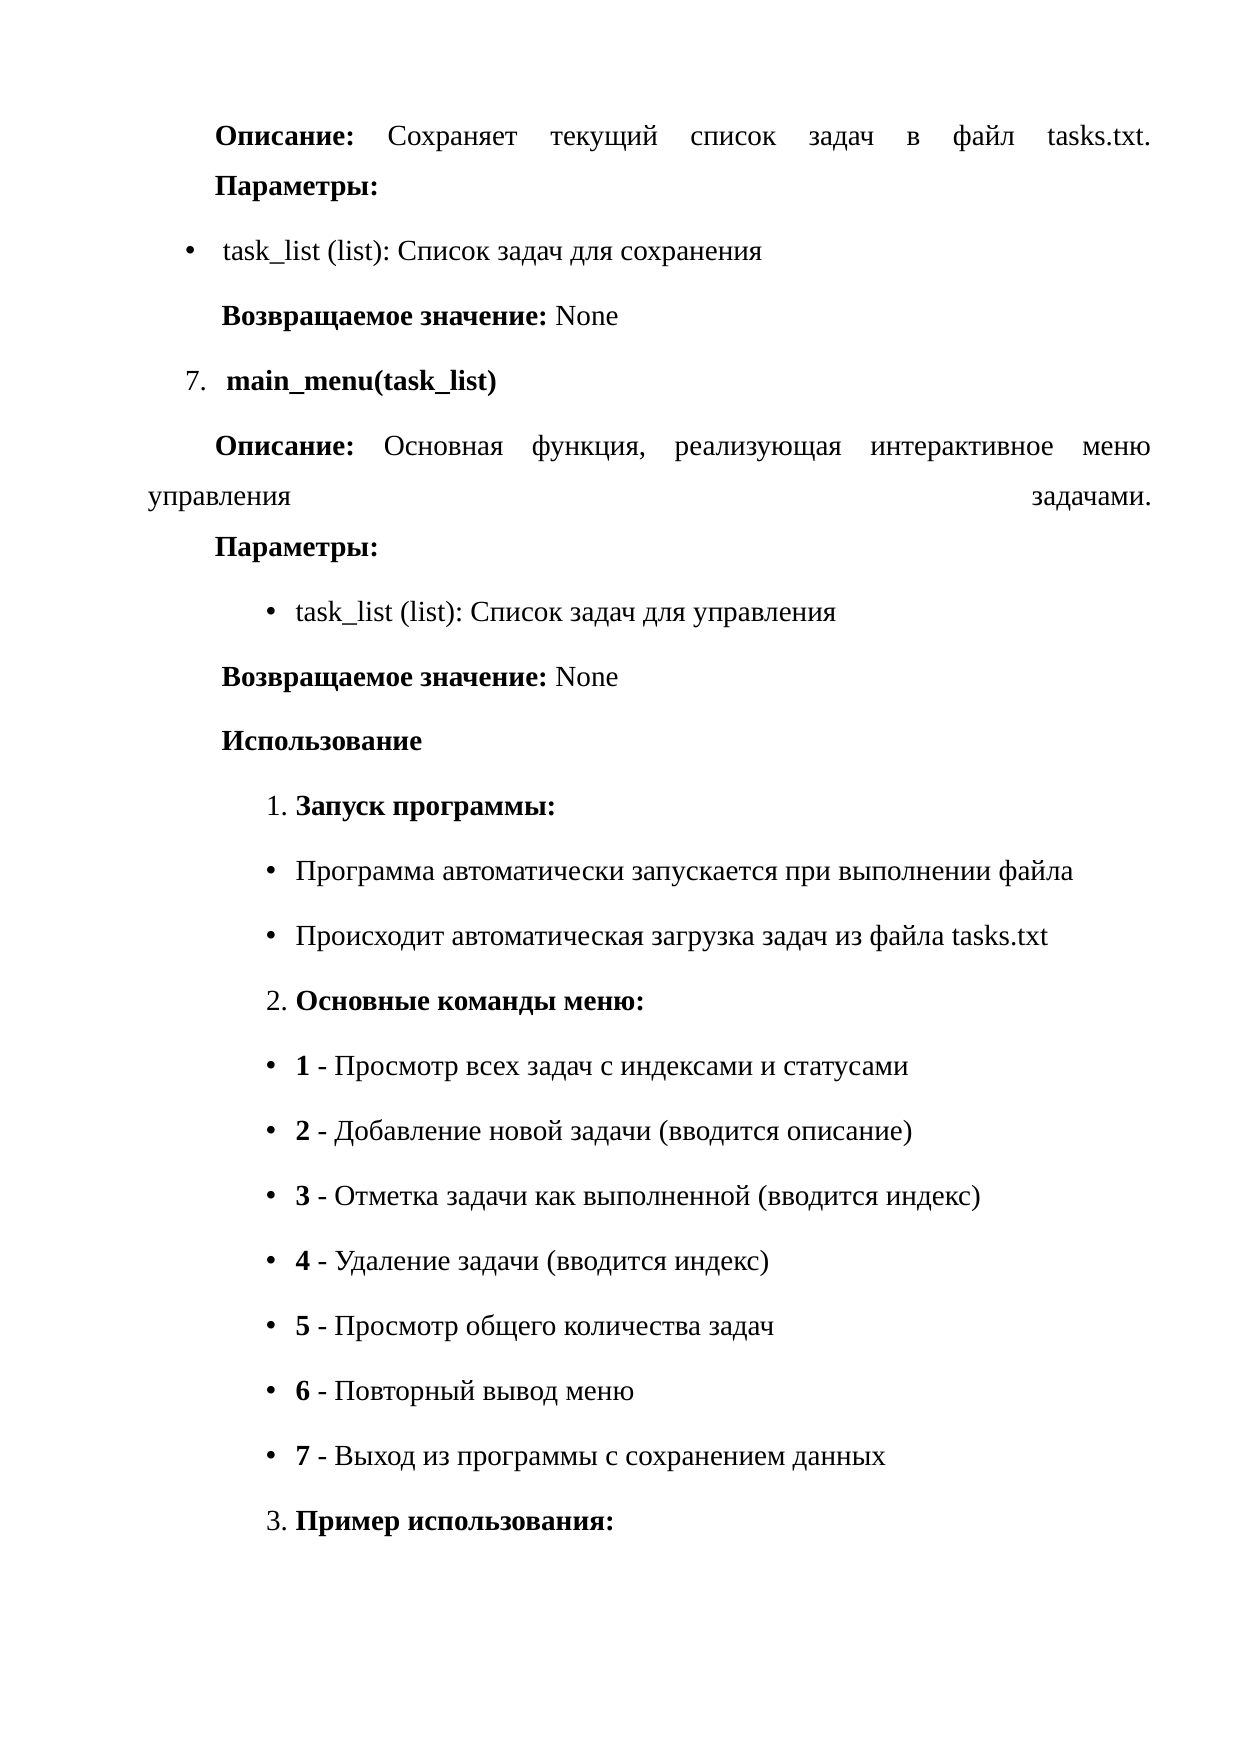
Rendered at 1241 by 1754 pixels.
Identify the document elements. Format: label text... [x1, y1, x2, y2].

text Возвращаемое значение: None [148, 659, 1152, 692]
list task_list (list): Список задач для управления [192, 594, 1152, 627]
list 7 - Выход из программы с сохранением данных [192, 1438, 1152, 1472]
list Запуск программы: [192, 788, 1152, 822]
list task_list (list): Список задач для сохранения [185, 233, 1152, 267]
list 3 - Отметка задачи как выполненной (вводится индекс) [192, 1178, 1152, 1212]
text Описание: Основная функция, реализующая интерактивное меню управления задачами. Параметры: [148, 428, 1152, 562]
list Пример использования: [192, 1503, 1152, 1537]
list 6 - Повторный вывод меню [192, 1373, 1152, 1407]
list 1 - Просмотр всех задач с индексами и статусами [192, 1048, 1152, 1082]
list main_menu(task_list) [185, 363, 1152, 397]
list Программа автоматически запускается при выполнении файла [192, 853, 1152, 887]
list 4 - Удаление задачи (вводится индекс) [192, 1243, 1152, 1277]
text Описание: Сохраняет текущий список задач в файл tasks.txt. Параметры: [148, 118, 1152, 202]
list 5 - Просмотр общего количества задач [192, 1308, 1152, 1342]
list Основные команды меню: [192, 983, 1152, 1017]
list Происходит автоматическая загрузка задач из файла tasks.txt [192, 918, 1152, 952]
text Возвращаемое значение: None [148, 298, 1152, 332]
list 2 - Добавление новой задачи (вводится описание) [192, 1113, 1152, 1147]
text Использование [148, 723, 1152, 757]
